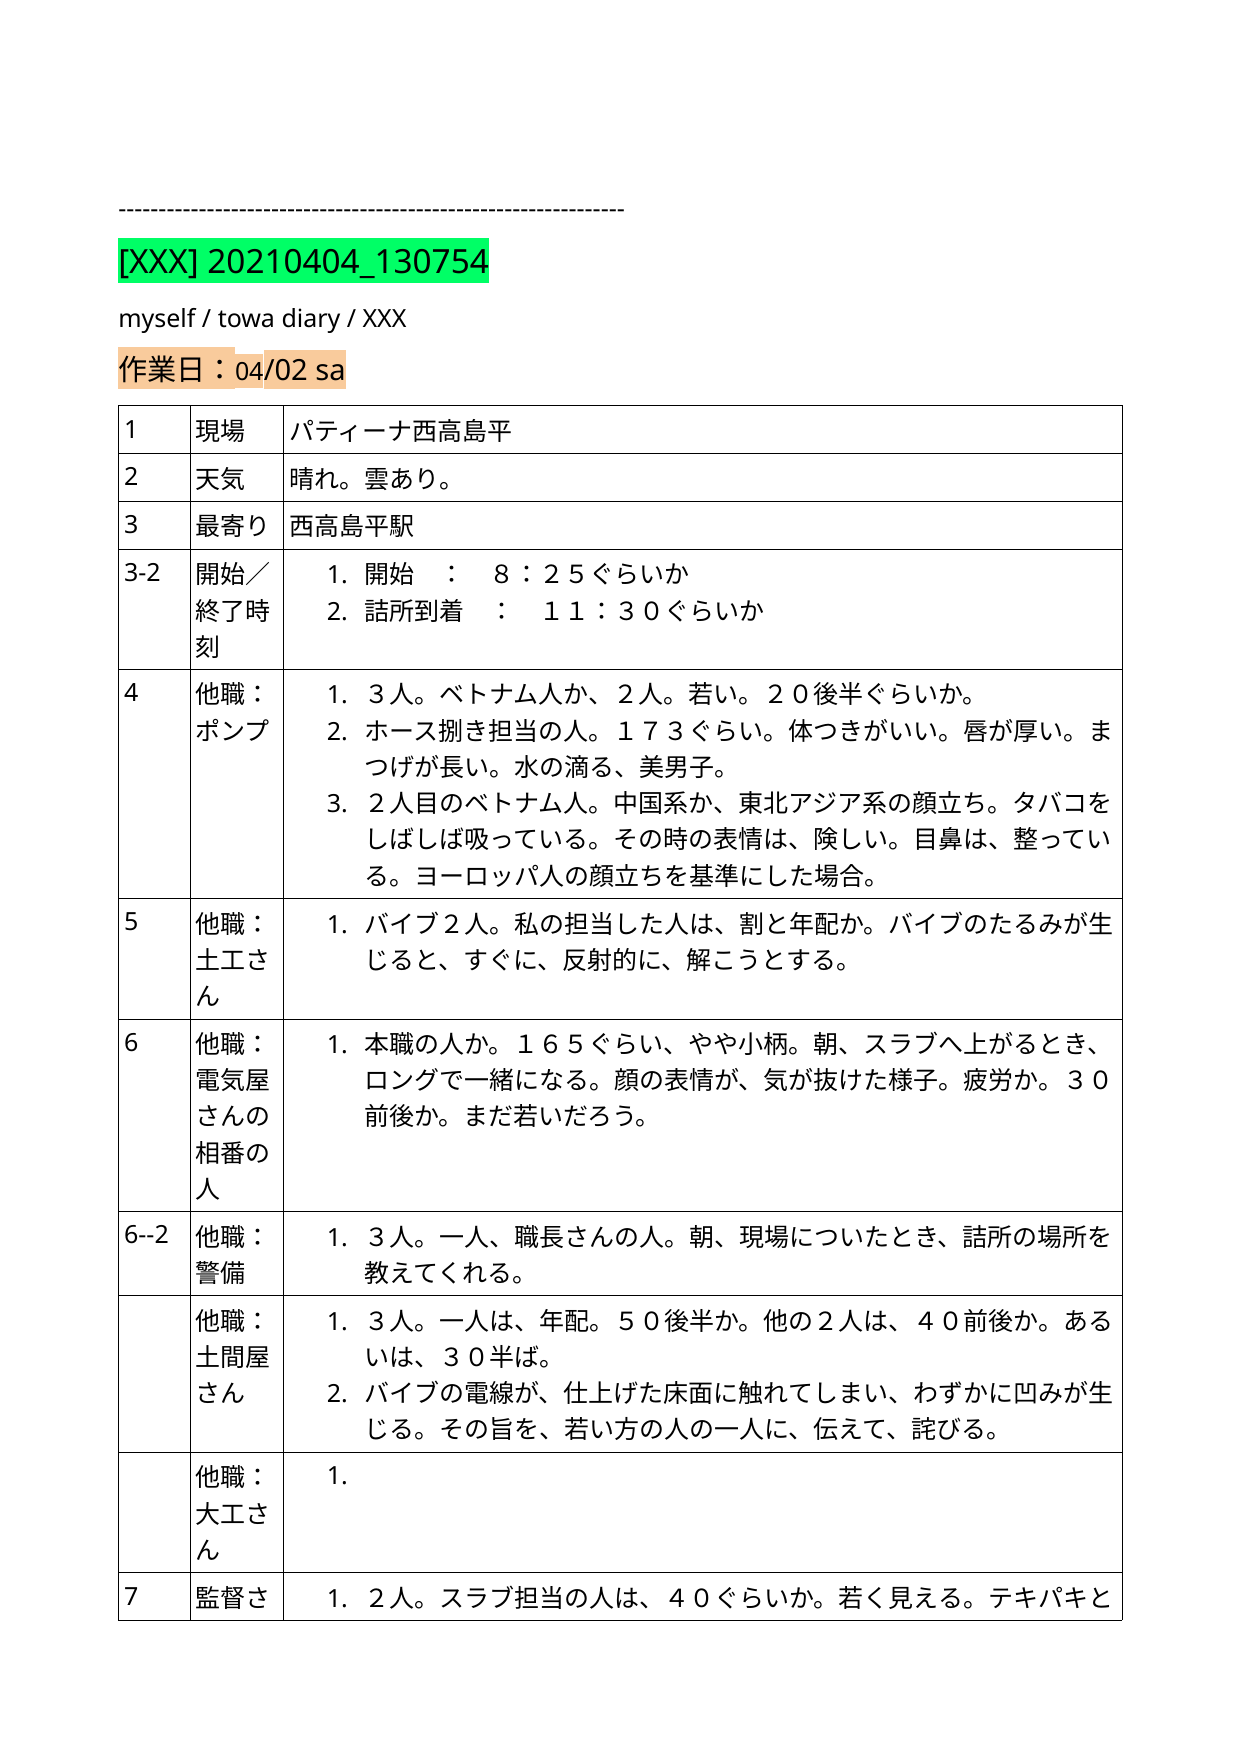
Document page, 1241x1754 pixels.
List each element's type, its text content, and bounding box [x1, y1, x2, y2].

text myself / towa diary / XXX [118, 300, 1122, 334]
table_cell 4 [119, 670, 190, 898]
table_cell 3-2 [119, 550, 190, 669]
table_cell 他職：ポンプ [191, 670, 283, 898]
table_cell ３人。一人は、年配。５０後半か。他の２人は、４０前後か。あるいは、３０半ば。 バイブの電線が、仕上げた床面に触れてしまい、わずかに凹みが生じる。その旨を、若い方の人の一人に、伝えて、詫びる。 [284, 1296, 1122, 1452]
table_cell ２人。スラブ担当の人は、４０ぐらいか。若く見える。テキパキと [284, 1573, 1122, 1620]
table_cell 他職：警備 [191, 1212, 283, 1295]
table_cell 最寄り [191, 502, 283, 549]
table_cell 開始 ： ８：２５ぐらいか 詰所到着 ： １１：３０ぐらいか [284, 550, 1122, 669]
table_cell 他職：土工さん [191, 899, 283, 1018]
table_header パティーナ西高島平 [284, 406, 1122, 453]
table_header 1 [119, 406, 190, 453]
table_header 現場 [191, 406, 283, 453]
table_cell 天気 [191, 454, 283, 501]
table_cell 6--2 [119, 1212, 190, 1295]
table_cell 3 [119, 502, 190, 549]
table_cell 晴れ。雲あり。 [284, 454, 1122, 501]
table_cell 本職の人か。１６５ぐらい、やや小柄。朝、スラブへ上がるとき、ロングで一緒になる。顔の表情が、気が抜けた様子。疲労か。３０前後か。まだ若いだろう。 [284, 1020, 1122, 1211]
table_cell 監督さ [191, 1573, 283, 1620]
table_cell [284, 1453, 1122, 1572]
text --------------------------------------------------------------- [118, 191, 1122, 225]
table_cell 西高島平駅 [284, 502, 1122, 549]
table_cell 5 [119, 899, 190, 1018]
table_cell ３人。ベトナム人か、２人。若い。２０後半ぐらいか。 ホース捌き担当の人。１７３ぐらい。体つきがいい。唇が厚い。まつげが長い。水の滴る、美男子。 ２人目のベトナム人。中国系か、東北アジア系の顔立ち。タバコをしばしば吸っている。その時の表情は、険しい。目鼻は、整っている。ヨーロッパ人の顔立ちを基準にした場合。 [284, 670, 1122, 898]
table_cell 7 [119, 1573, 190, 1620]
table_cell [119, 1453, 190, 1572]
table_cell [119, 1296, 190, 1452]
table_cell バイブ２人。私の担当した人は、割と年配か。バイブのたるみが生じると、すぐに、反射的に、解こうとする。 [284, 899, 1122, 1018]
table_cell 他職：土間屋さん [191, 1296, 283, 1452]
table_cell ３人。一人、職長さんの人。朝、現場についたとき、詰所の場所を教えてくれる。 [284, 1212, 1122, 1295]
table_cell 他職：電気屋さんの相番の人 [191, 1020, 283, 1211]
table_cell 6 [119, 1020, 190, 1211]
table_cell 他職：大工さん [191, 1453, 283, 1572]
table_cell 2 [119, 454, 190, 501]
table_cell 開始／終了時刻 [191, 550, 283, 669]
text 作業日：04/02 sa [118, 347, 1122, 389]
text [XXX] 20210404_130754 [118, 238, 1122, 283]
